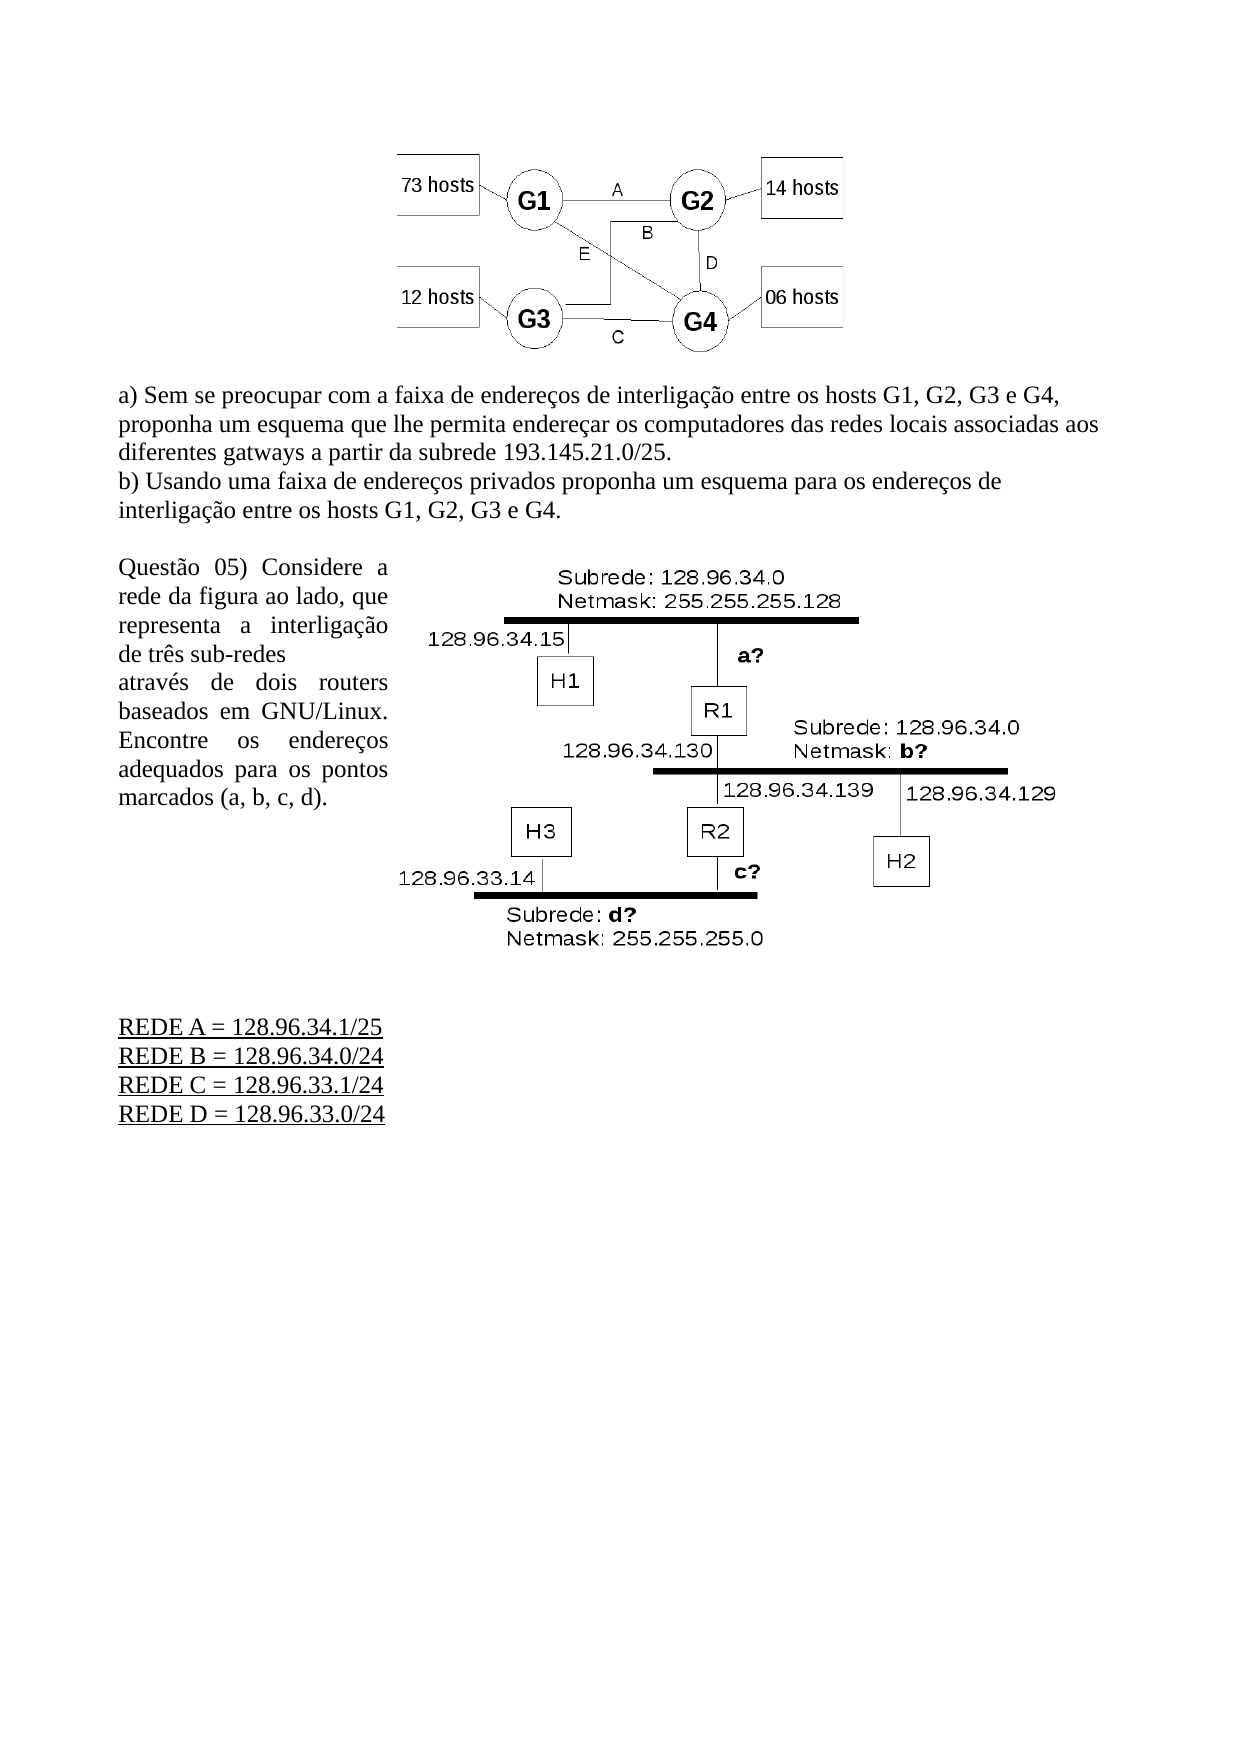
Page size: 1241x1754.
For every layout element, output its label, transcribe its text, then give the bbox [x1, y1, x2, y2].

text REDE B = 128.96.34.0/24 [118, 1041, 1122, 1070]
text REDE A = 128.96.34.1/25 [118, 1012, 1122, 1041]
picture [397, 154, 844, 352]
picture [388, 562, 1066, 954]
text [1066, 667, 1122, 811]
text Questão 05) Considere a rede da figura ao lado, que representa a interligação de três sub-redes [118, 552, 1122, 667]
text através de dois routers baseados em GNU/Linux. Encontre os endereços adequados para os pontos marcados (a, b, c, d). [118, 667, 388, 811]
text REDE D = 128.96.33.0/24 [118, 1099, 1122, 1127]
text b) Usando uma faixa de endereços privados proponha um esquema para os endereços de interligação entre os hosts G1, G2, G3 e G4. [118, 466, 1122, 524]
text a) Sem se preocupar com a faixa de endereços de interligação entre os hosts G1, G2, G3 e G4, proponha um esquema que lhe permita endereçar os computadores das redes locais associadas aos diferentes gatways a partir da subrede 193.145.21.0/25. [118, 380, 1122, 466]
text REDE C = 128.96.33.1/24 [118, 1070, 1122, 1099]
